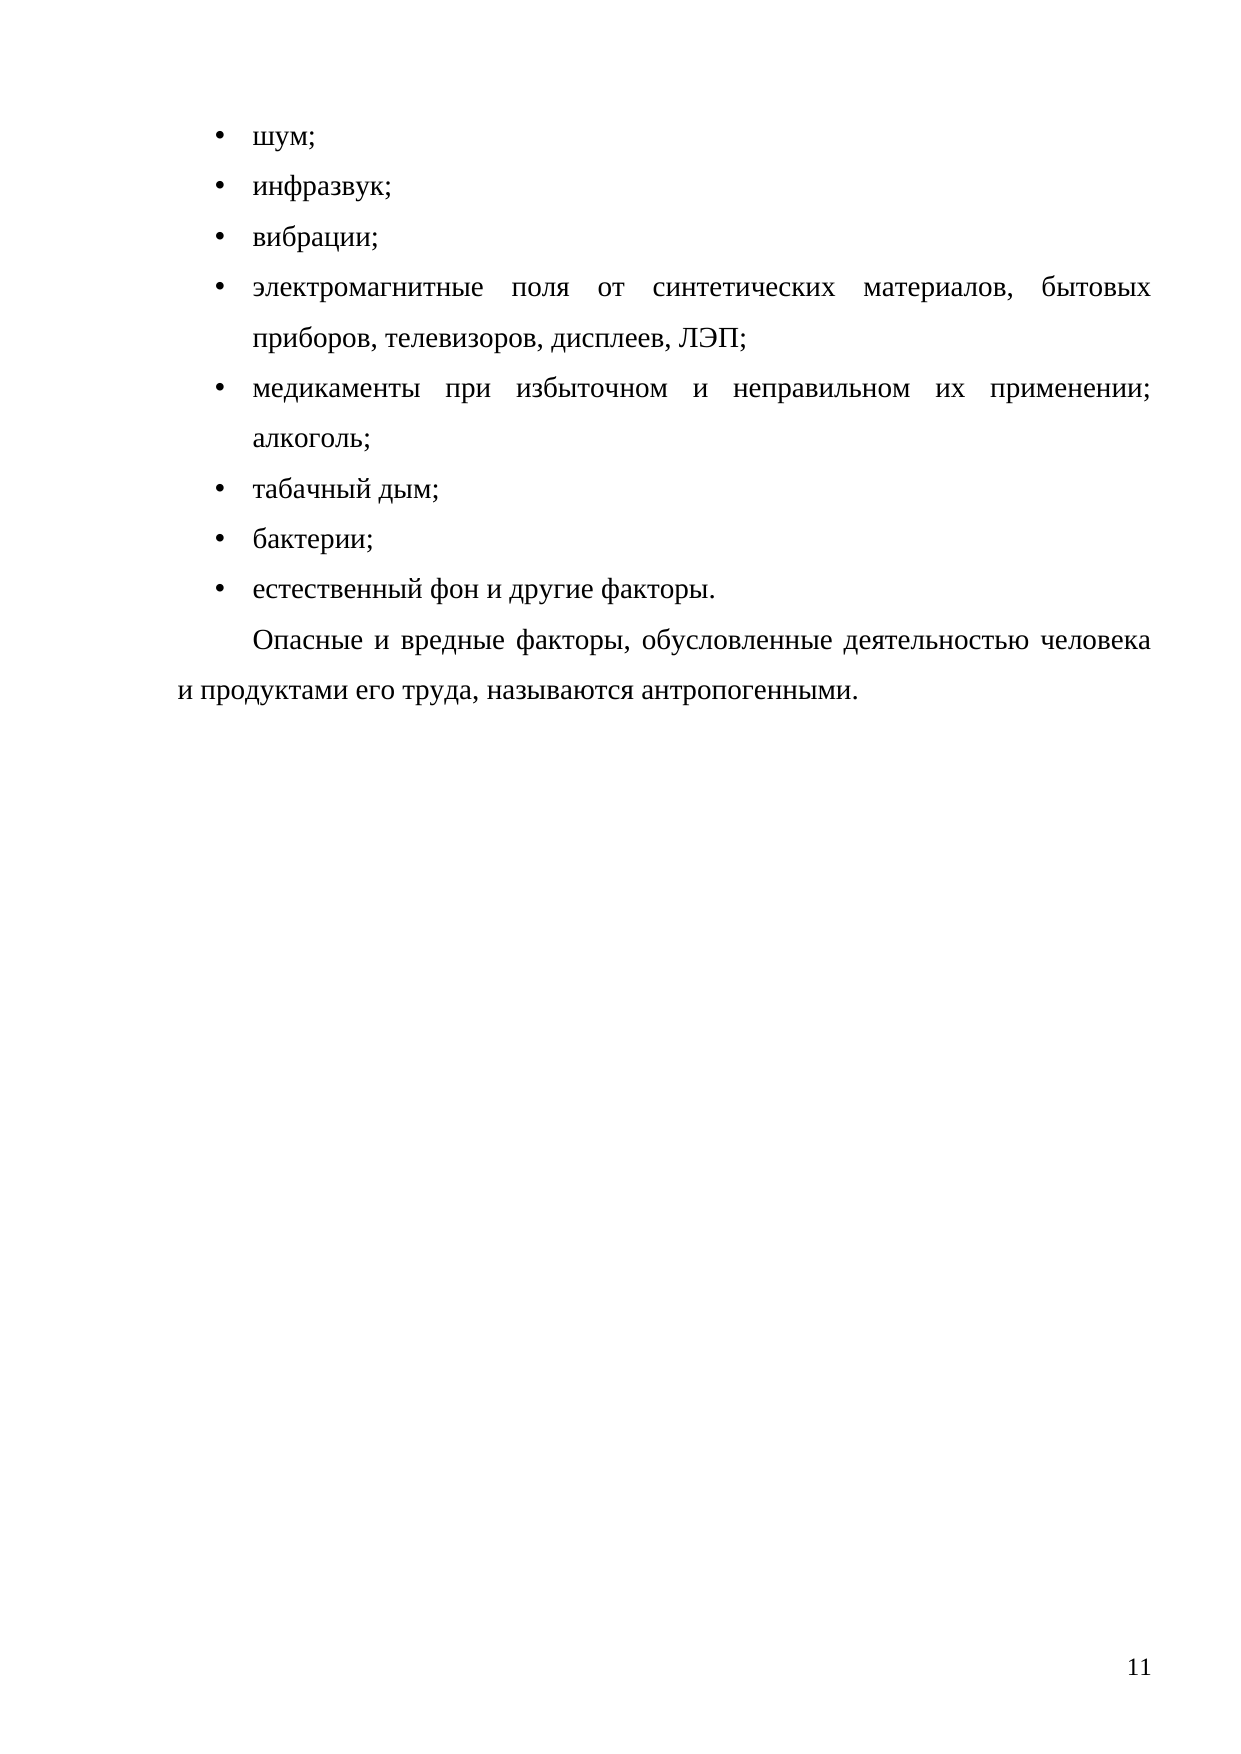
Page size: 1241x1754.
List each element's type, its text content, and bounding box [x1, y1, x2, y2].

list табачный дым; [215, 471, 1152, 504]
list шум; [215, 118, 1152, 152]
list бактерии; [215, 521, 1152, 555]
list вибрации; [215, 219, 1152, 253]
list естественный фон и другие факторы. [215, 572, 1152, 605]
list инфразвук; [215, 168, 1152, 202]
text Опасные и вредные факторы, обусловленные деятельностью человека и продуктами его труда, называются антропогенными. [177, 622, 1152, 706]
list электромагнитные поля от синтетических материалов, бытовых приборов, телевизоров, дисплеев, ЛЭП; [215, 269, 1152, 353]
list медикаменты при избыточном и неправильном их применении; алкоголь; [215, 370, 1152, 454]
